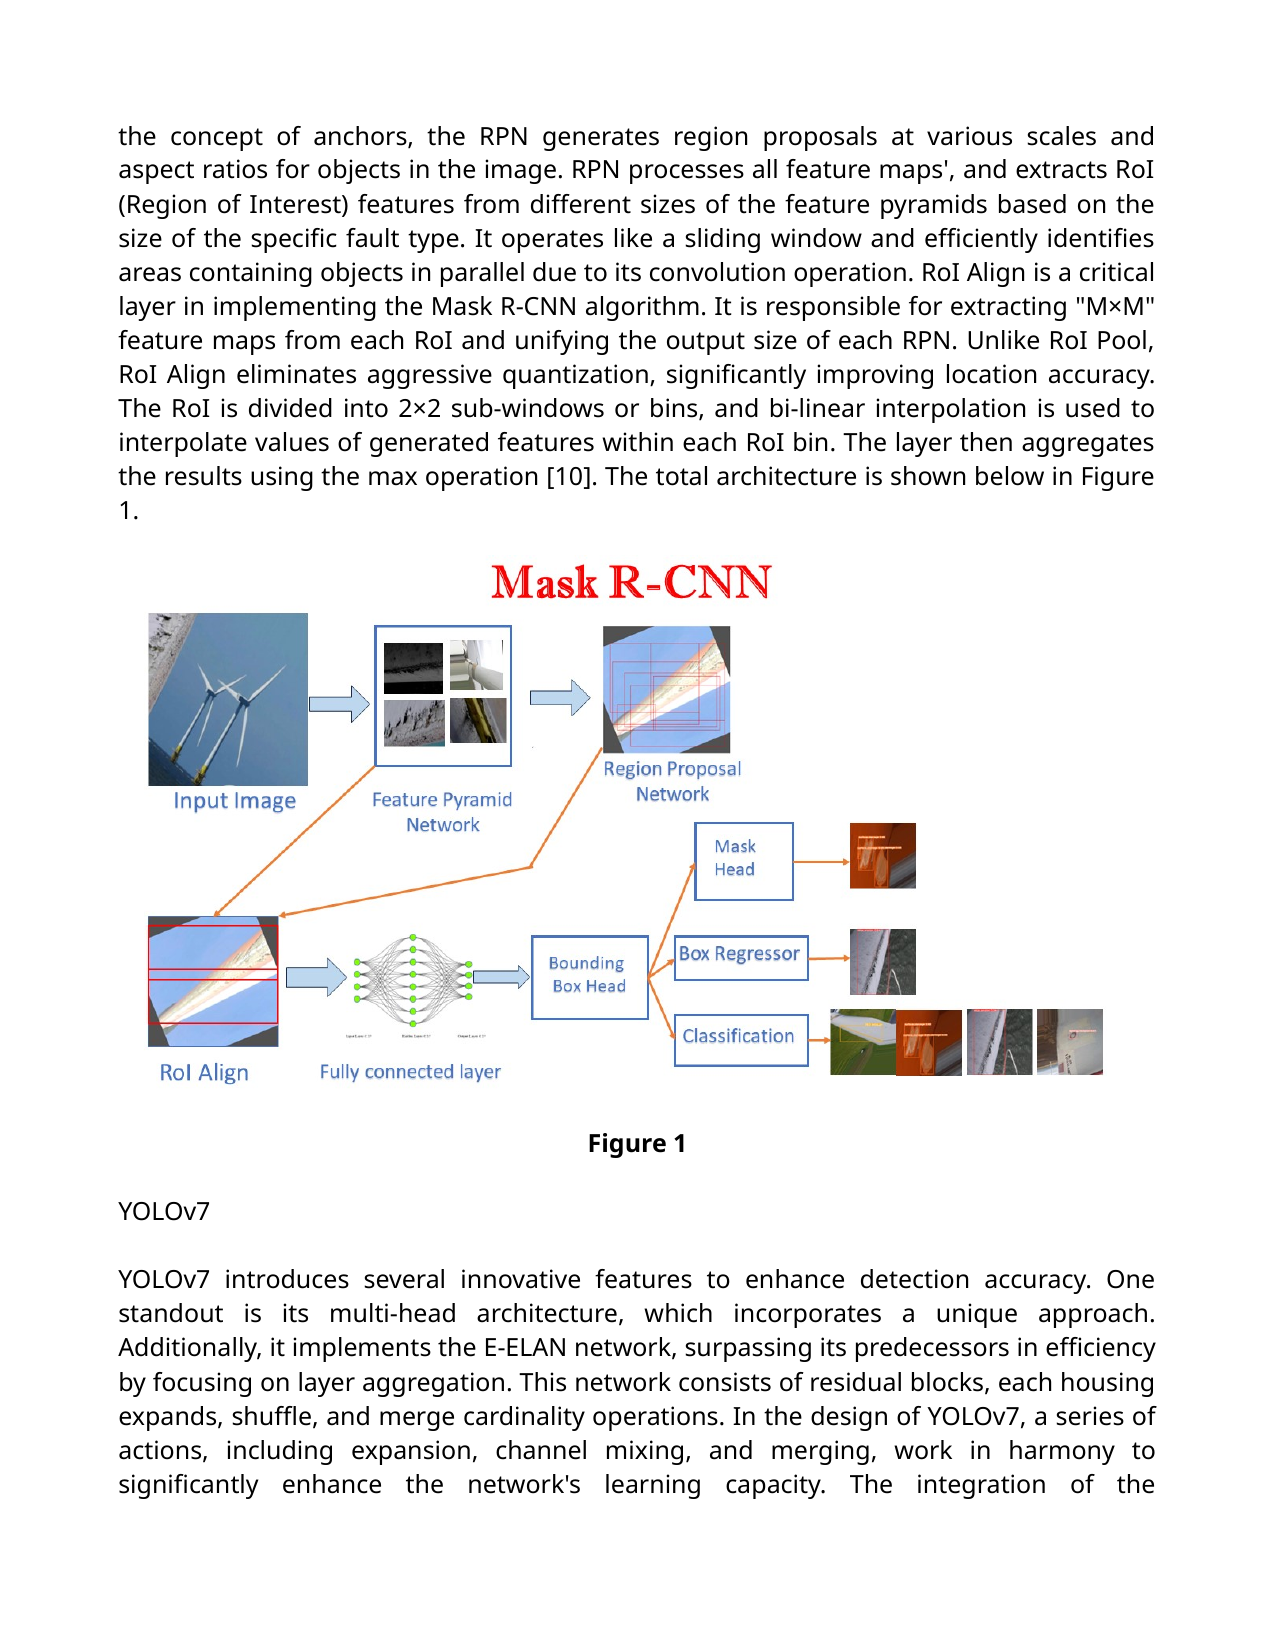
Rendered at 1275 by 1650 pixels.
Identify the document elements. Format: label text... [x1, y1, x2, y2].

text the concept of anchors, the RPN generates region proposals at various scales and aspect ratios for objects in the image. RPN processes all feature maps', and extracts RoI (Region of Interest) features from different sizes of the feature pyramids based on the size of the specific fault type. It operates like a sliding window and efficiently identifies areas containing objects in parallel due to its convolution operation. RoI Align is a critical layer in implementing the Mask R-CNN algorithm. It is responsible for extracting "M×M" feature maps from each RoI and unifying the output size of each RPN. Unlike RoI Pool, RoI Align eliminates aggressive quantization, significantly improving location accuracy. The RoI is divided into 2×2 sub-windows or bins, and bi-linear interpolation is used to interpolate values of generated features within each RoI bin. The layer then aggregates the results using the max operation [10]. The total architecture is shown below in Figure 1. [118, 118, 1157, 527]
text YOLOv7 [118, 1194, 1157, 1228]
text Figure 1 [118, 1126, 1157, 1160]
text YOLOv7 introduces several innovative features to enhance detection accuracy. One standout is its multi-head architecture, which incorporates a unique approach. Additionally, it implements the E-ELAN network, surpassing its predecessors in efficiency by focusing on layer aggregation. This network consists of residual blocks, each housing expands, shuffle, and merge cardinality operations. In the design of YOLOv7, a series of actions, including expansion, channel mixing, and merging, work in harmony to significantly enhance the network's learning capacity. The integration of the [118, 1262, 1157, 1500]
